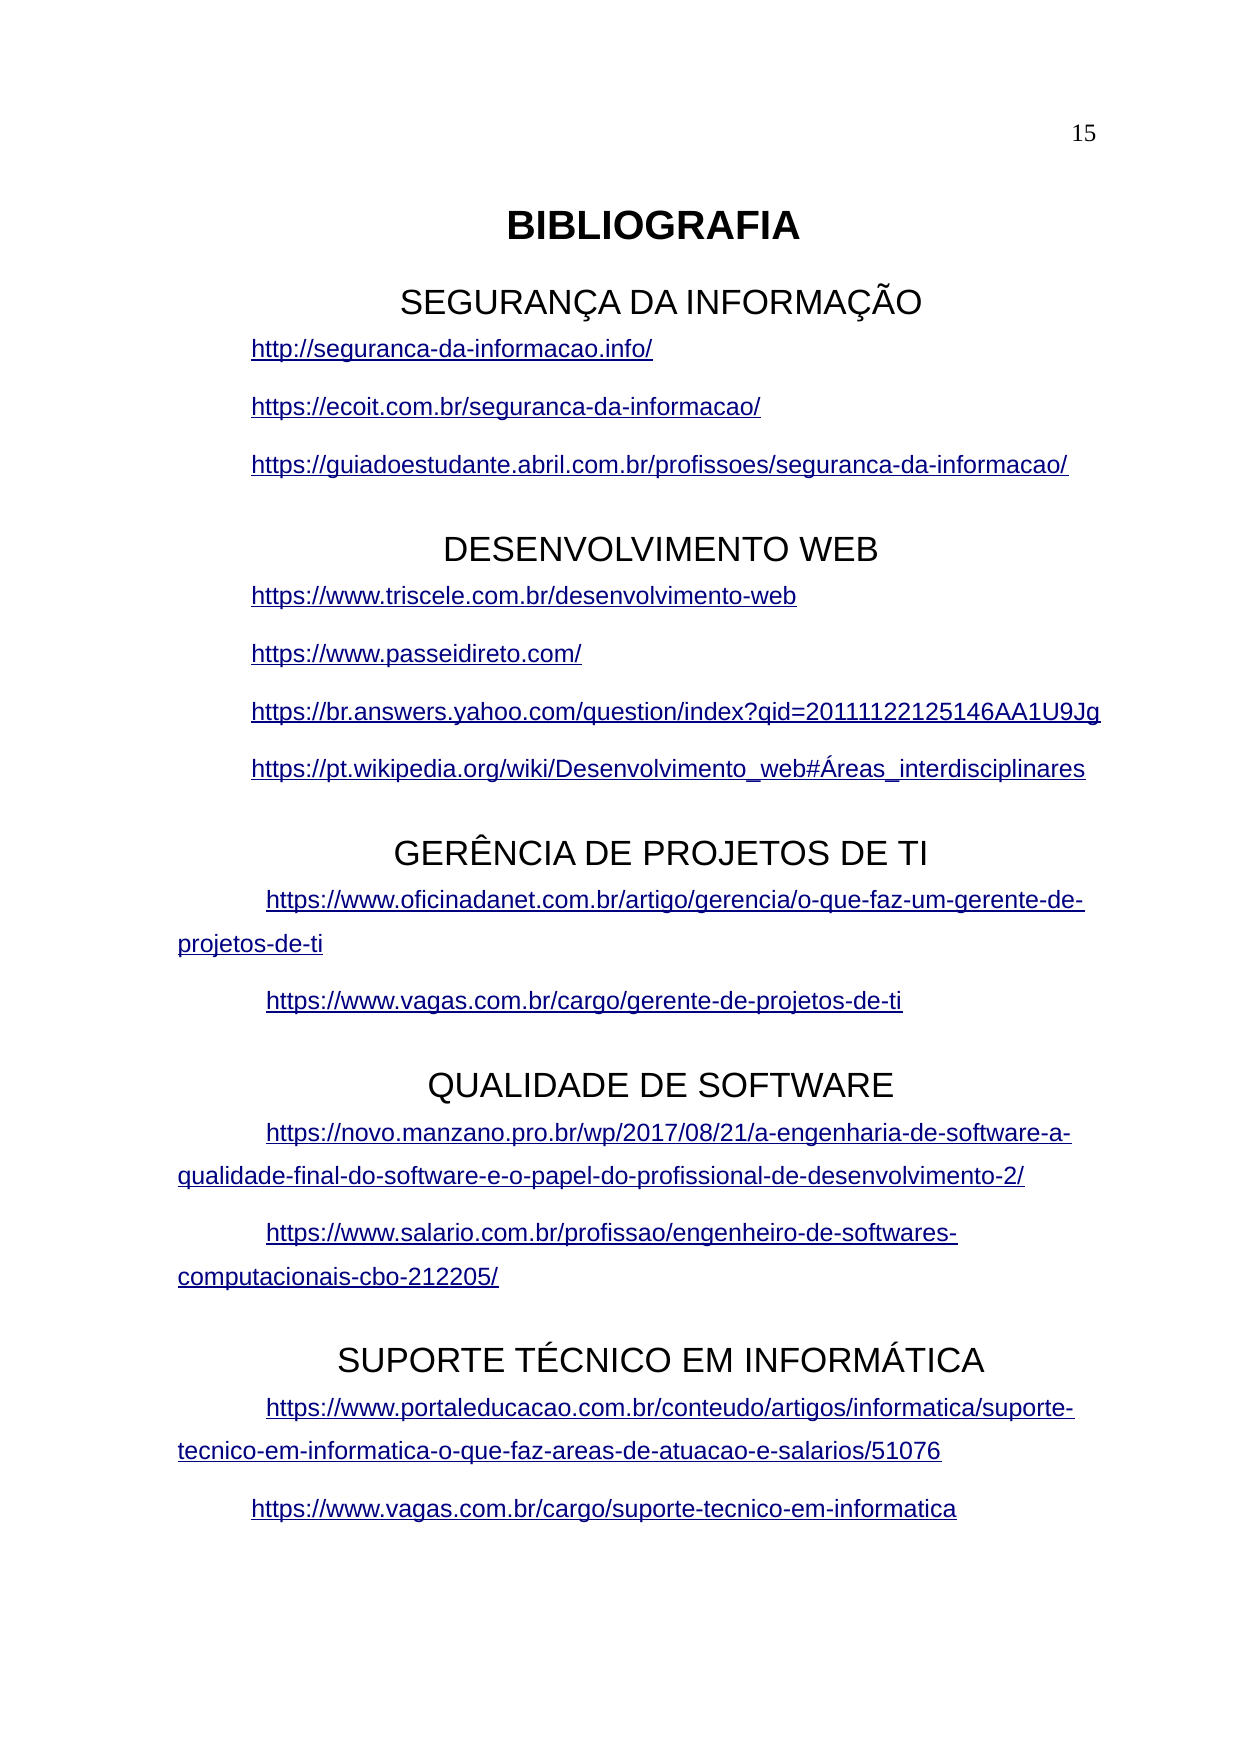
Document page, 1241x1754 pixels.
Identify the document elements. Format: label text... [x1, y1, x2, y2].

text https://guiadoestudante.abril.com.br/profissoes/seguranca-da-informacao/ [177, 450, 1122, 478]
text https://www.oficinadanet.com.br/artigo/gerencia/o-que-faz-um-gerente-de-projetos-de-ti [177, 885, 1122, 957]
subtitle Desenvolvimento web [140, 528, 1122, 568]
text https://www.triscele.com.br/desenvolvimento-web [177, 581, 1122, 610]
text https://novo.manzano.pro.br/wp/2017/08/21/a-engenharia-de-software-a-qualidade-final-do-software-e-o-papel-do-profissional-de-desenvolvimento-2/ [177, 1117, 1122, 1189]
subtitle Suporte técnico em informática [140, 1340, 1122, 1380]
text https://www.salario.com.br/profissao/engenheiro-de-softwares-computacionais-cbo-212205/ [177, 1218, 1122, 1290]
text https://br.answers.yahoo.com/question/index?qid=20111122125146AA1U9Jg [177, 696, 1122, 725]
subtitle Bibliografia [140, 201, 1122, 248]
subtitle Qualidade de software [140, 1065, 1122, 1105]
text https://www.passeidireto.com/ [177, 639, 1122, 667]
text https://www.portaleducacao.com.br/conteudo/artigos/informatica/suporte-tecnico-em-informatica-o-que-faz-areas-de-atuacao-e-salarios/51076 [177, 1393, 1122, 1464]
text https://www.vagas.com.br/cargo/suporte-tecnico-em-informatica [177, 1493, 1122, 1522]
text https://ecoit.com.br/seguranca-da-informacao/ [177, 392, 1122, 421]
text http://seguranca-da-informacao.info/ [177, 334, 1122, 363]
text https://pt.wikipedia.org/wiki/Desenvolvimento_web#Áreas_interdisciplinares [177, 754, 1122, 783]
subtitle Gerência de projetos de ti [140, 833, 1122, 873]
subtitle Segurança da informação [140, 282, 1122, 322]
text https://www.vagas.com.br/cargo/gerente-de-projetos-de-ti [177, 986, 1122, 1015]
